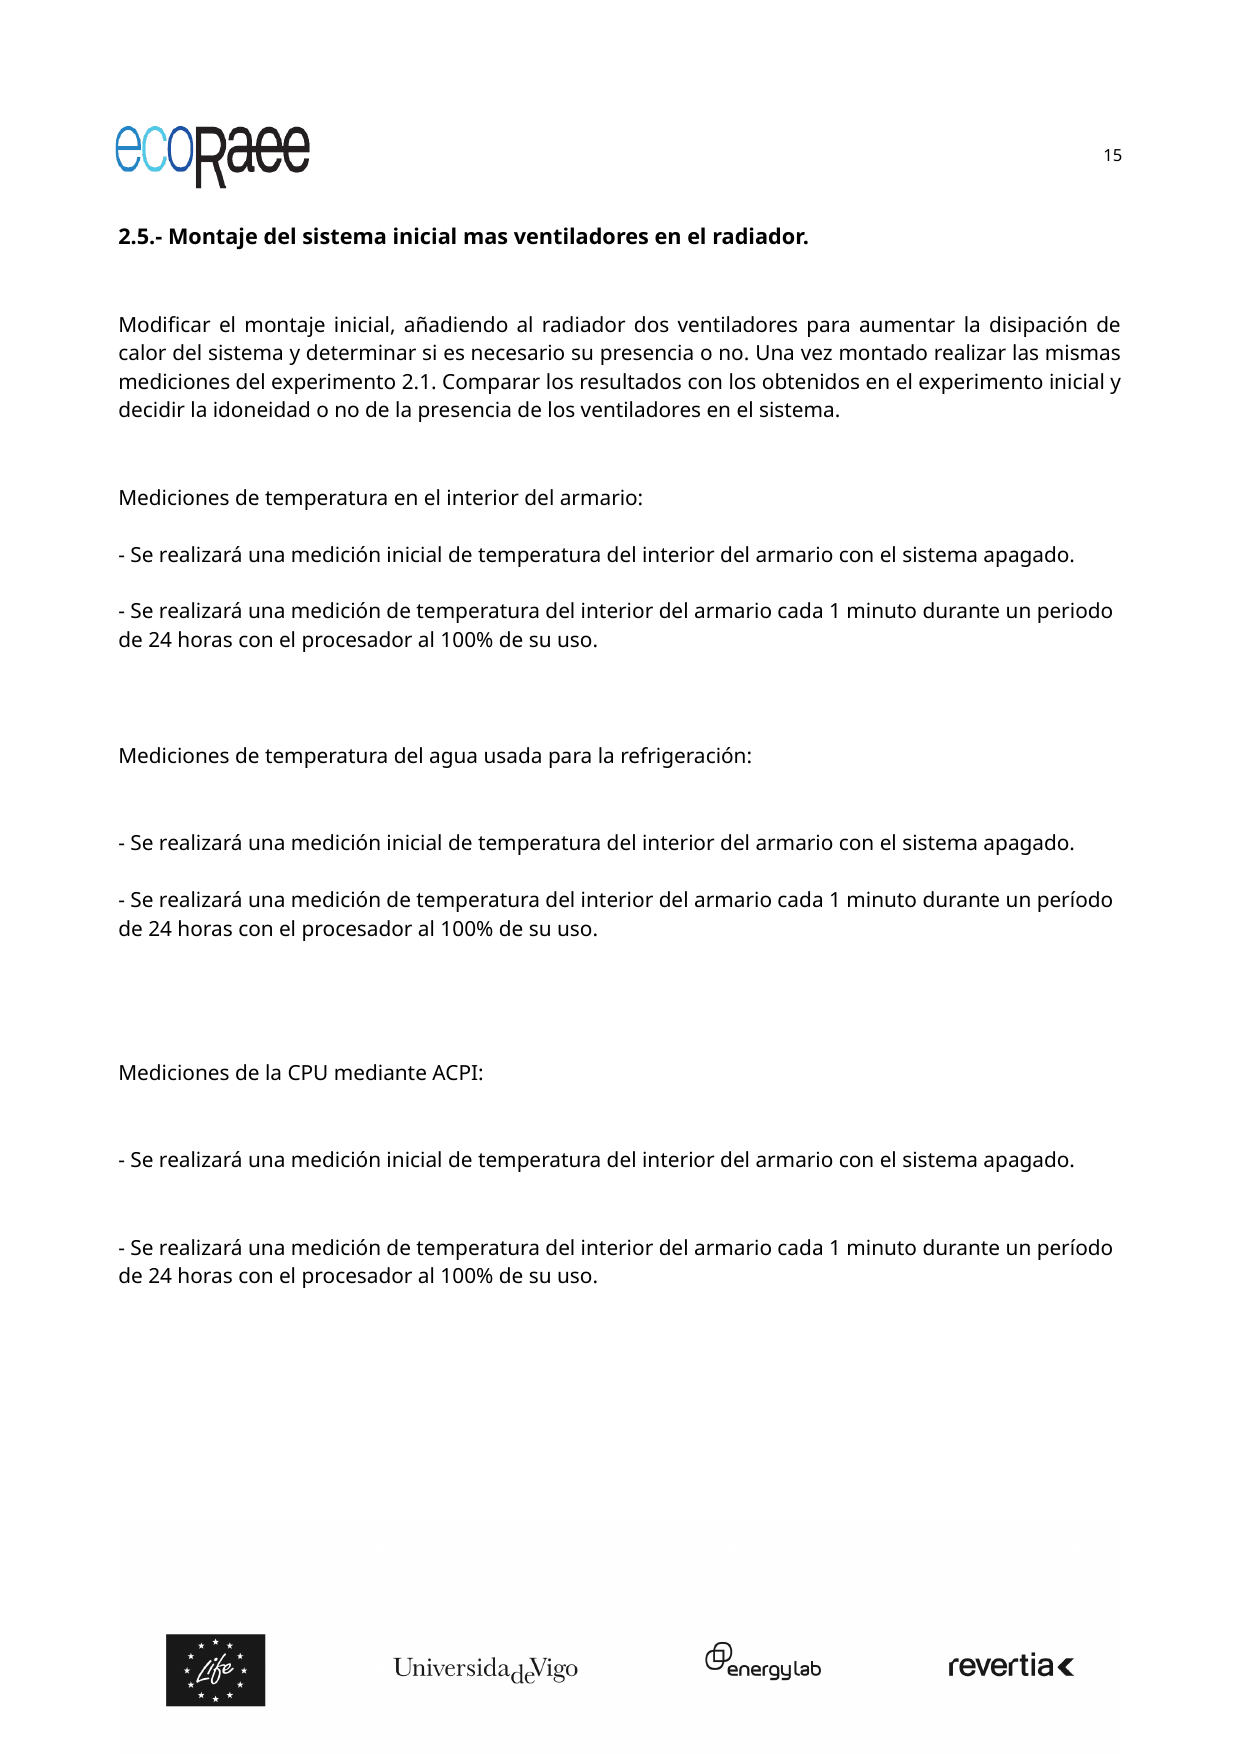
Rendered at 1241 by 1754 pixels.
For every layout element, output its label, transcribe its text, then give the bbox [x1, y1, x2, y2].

text - Se realizará una medición de temperatura del interior del armario cada 1 minuto durante un período de 24 horas con el procesador al 100% de su uso. [118, 1233, 1122, 1290]
text Mediciones de temperatura en el interior del armario: [118, 483, 1122, 511]
text 2.5.- Montaje del sistema inicial mas ventiladores en el radiador. [118, 221, 1122, 251]
text Modificar el montaje inicial, añadiendo al radiador dos ventiladores para aumentar la disipación de calor del sistema y determinar si es necesario su presencia o no. Una vez montado realizar las mismas mediciones del experimento 2.1. Comparar los resultados con los obtenidos en el experimento inicial y decidir la idoneidad o no de la presencia de los ventiladores en el sistema. [118, 310, 1122, 424]
picture [118, 1514, 1123, 1754]
picture [114, 124, 311, 190]
text - Se realizará una medición de temperatura del interior del armario cada 1 minuto durante un período de 24 horas con el procesador al 100% de su uso. [118, 885, 1122, 942]
text - Se realizará una medición inicial de temperatura del interior del armario con el sistema apagado. [118, 828, 1122, 857]
text - Se realizará una medición de temperatura del interior del armario cada 1 minuto durante un periodo de 24 horas con el procesador al 100% de su uso. [118, 597, 1122, 653]
text Mediciones de temperatura del agua usada para la refrigeración: [118, 741, 1122, 769]
text - Se realizará una medición inicial de temperatura del interior del armario con el sistema apagado. [118, 540, 1122, 568]
text Mediciones de la CPU mediante ACPI: [118, 1058, 1122, 1087]
text - Se realizará una medición inicial de temperatura del interior del armario con el sistema apagado. [118, 1146, 1122, 1174]
